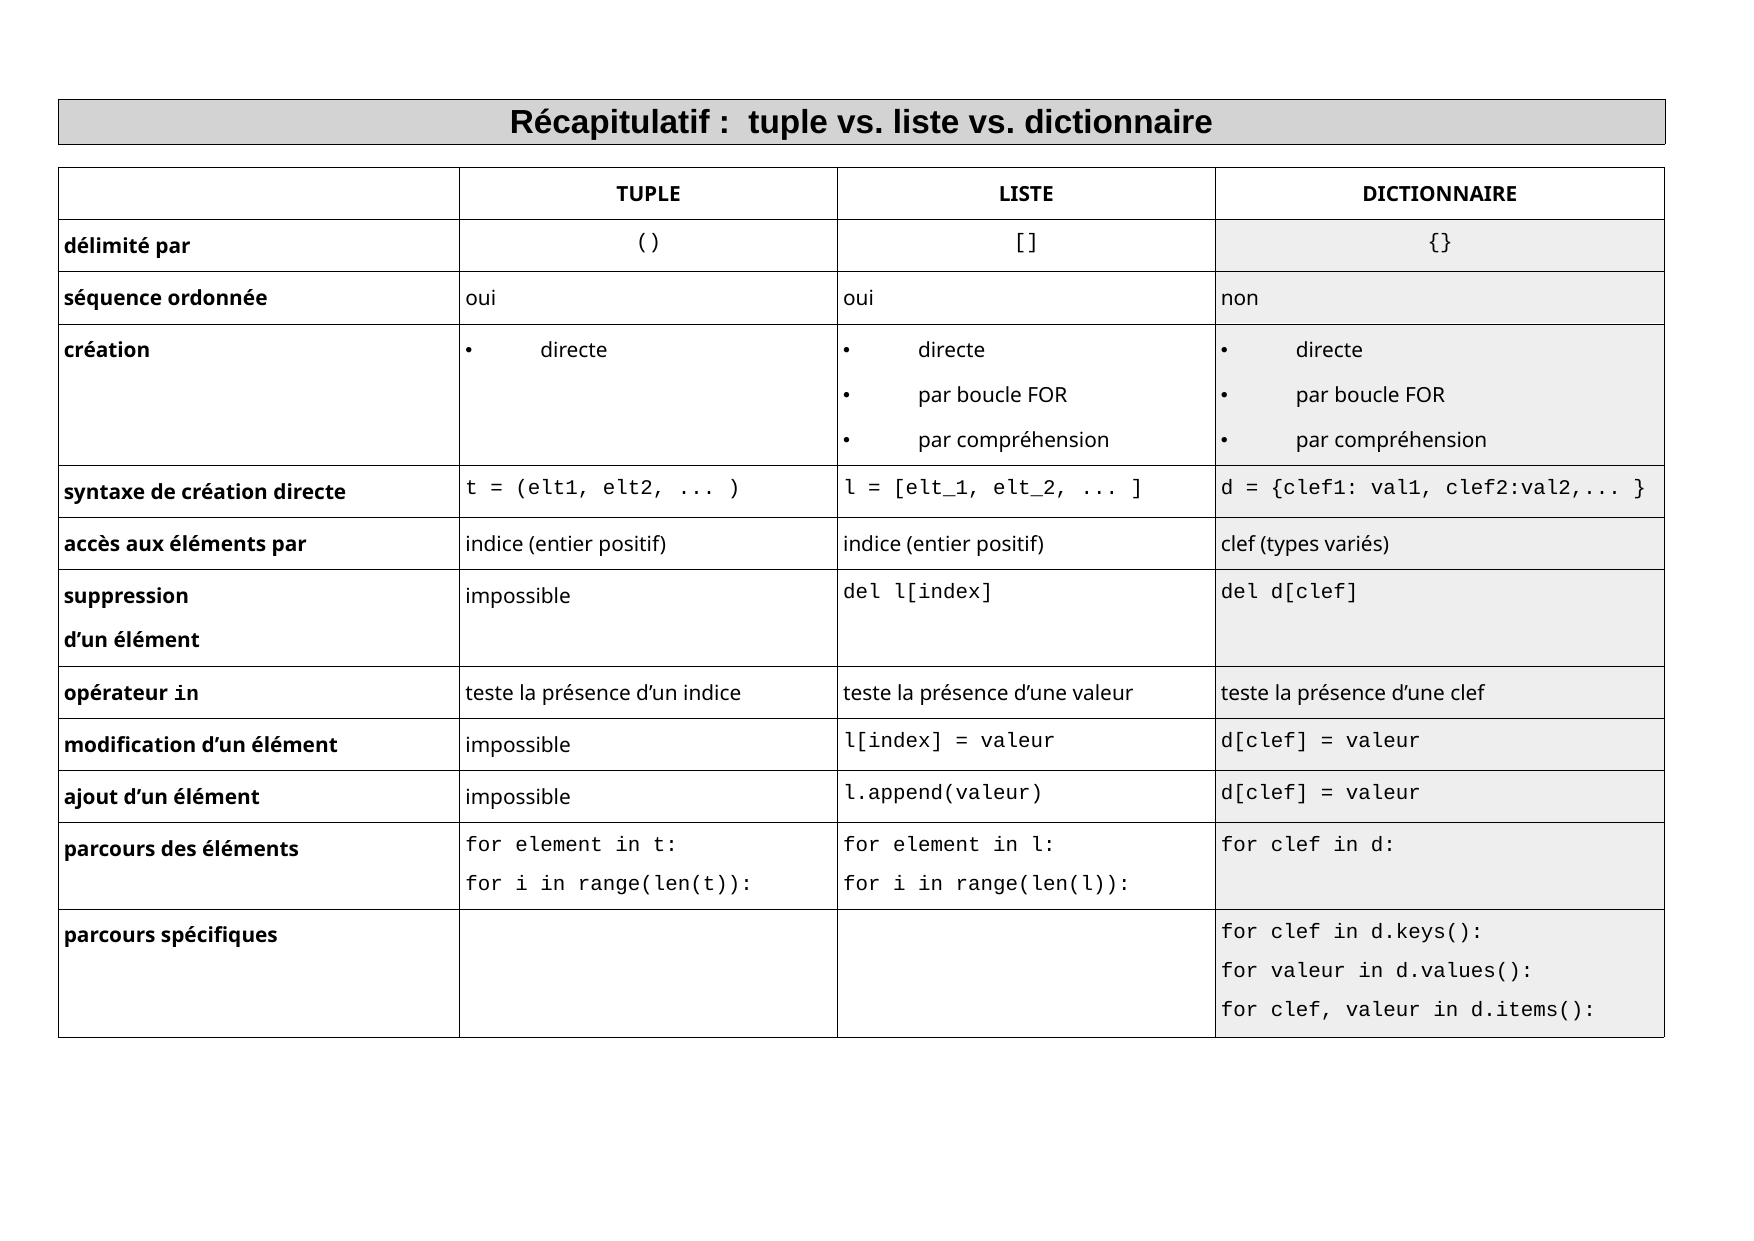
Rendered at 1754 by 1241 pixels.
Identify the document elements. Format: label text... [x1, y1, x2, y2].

table_cell opérateur in [59, 667, 459, 718]
table_header LISTE [838, 168, 1215, 219]
table_cell clef (types variés) [1216, 518, 1664, 569]
table_cell indice (entier positif) [838, 518, 1215, 569]
table_cell parcours des éléments [59, 823, 459, 909]
table_cell {} [1216, 220, 1664, 271]
table_cell for element in t: for i in range(len(t)): [460, 823, 837, 909]
table_cell impossible [460, 771, 837, 822]
table_cell t = (elt1, elt2, ... ) [460, 466, 837, 517]
subtitle Récapitulatif : tuple vs. liste vs. dictionnaire [59, 100, 1665, 144]
table_cell indice (entier positif) [460, 518, 837, 569]
table_header [59, 168, 459, 219]
table_cell l.append(valeur) [838, 771, 1215, 822]
table_cell l = [elt_1, elt_2, ... ] [838, 466, 1215, 517]
table_cell teste la présence d’une valeur [838, 667, 1215, 718]
table_cell ajout d’un élément [59, 771, 459, 822]
table_cell séquence ordonnée [59, 272, 459, 323]
table_header TUPLE [460, 168, 837, 219]
table_cell directe par boucle FOR par compréhension [838, 325, 1215, 465]
table_cell impossible [460, 719, 837, 770]
table_cell parcours spécifiques [59, 910, 459, 1037]
table_cell del d[clef] [1216, 570, 1664, 666]
table_cell l[index] = valeur [838, 719, 1215, 770]
table_cell [838, 910, 1215, 1037]
table_cell modification d’un élément [59, 719, 459, 770]
table_header DICTIONNAIRE [1216, 168, 1664, 219]
table_cell del l[index] [838, 570, 1215, 666]
table_cell for element in l: for i in range(len(l)): [838, 823, 1215, 909]
table_cell teste la présence d’un indice [460, 667, 837, 718]
table_cell oui [838, 272, 1215, 323]
table_cell () [460, 220, 837, 271]
table_cell directe [460, 325, 837, 465]
table_cell délimité par [59, 220, 459, 271]
table_cell [460, 910, 837, 1037]
table_cell impossible [460, 570, 837, 666]
table_cell création [59, 325, 459, 465]
table_cell accès aux éléments par [59, 518, 459, 569]
table_cell oui [460, 272, 837, 323]
table_cell non [1216, 272, 1664, 323]
table_cell for clef in d: [1216, 823, 1664, 909]
table_cell teste la présence d’une clef [1216, 667, 1664, 718]
table_cell [] [838, 220, 1215, 271]
table_cell syntaxe de création directe [59, 466, 459, 517]
table_cell directe par boucle FOR par compréhension [1216, 325, 1664, 465]
table_cell suppression d’un élément [59, 570, 459, 666]
table_cell for clef in d.keys(): for valeur in d.values(): for clef, valeur in d.items(): [1216, 910, 1664, 1037]
table_cell d[clef] = valeur [1216, 719, 1664, 770]
table_cell d[clef] = valeur [1216, 771, 1664, 822]
table_cell d = {clef1: val1, clef2:val2,... } [1216, 466, 1664, 517]
